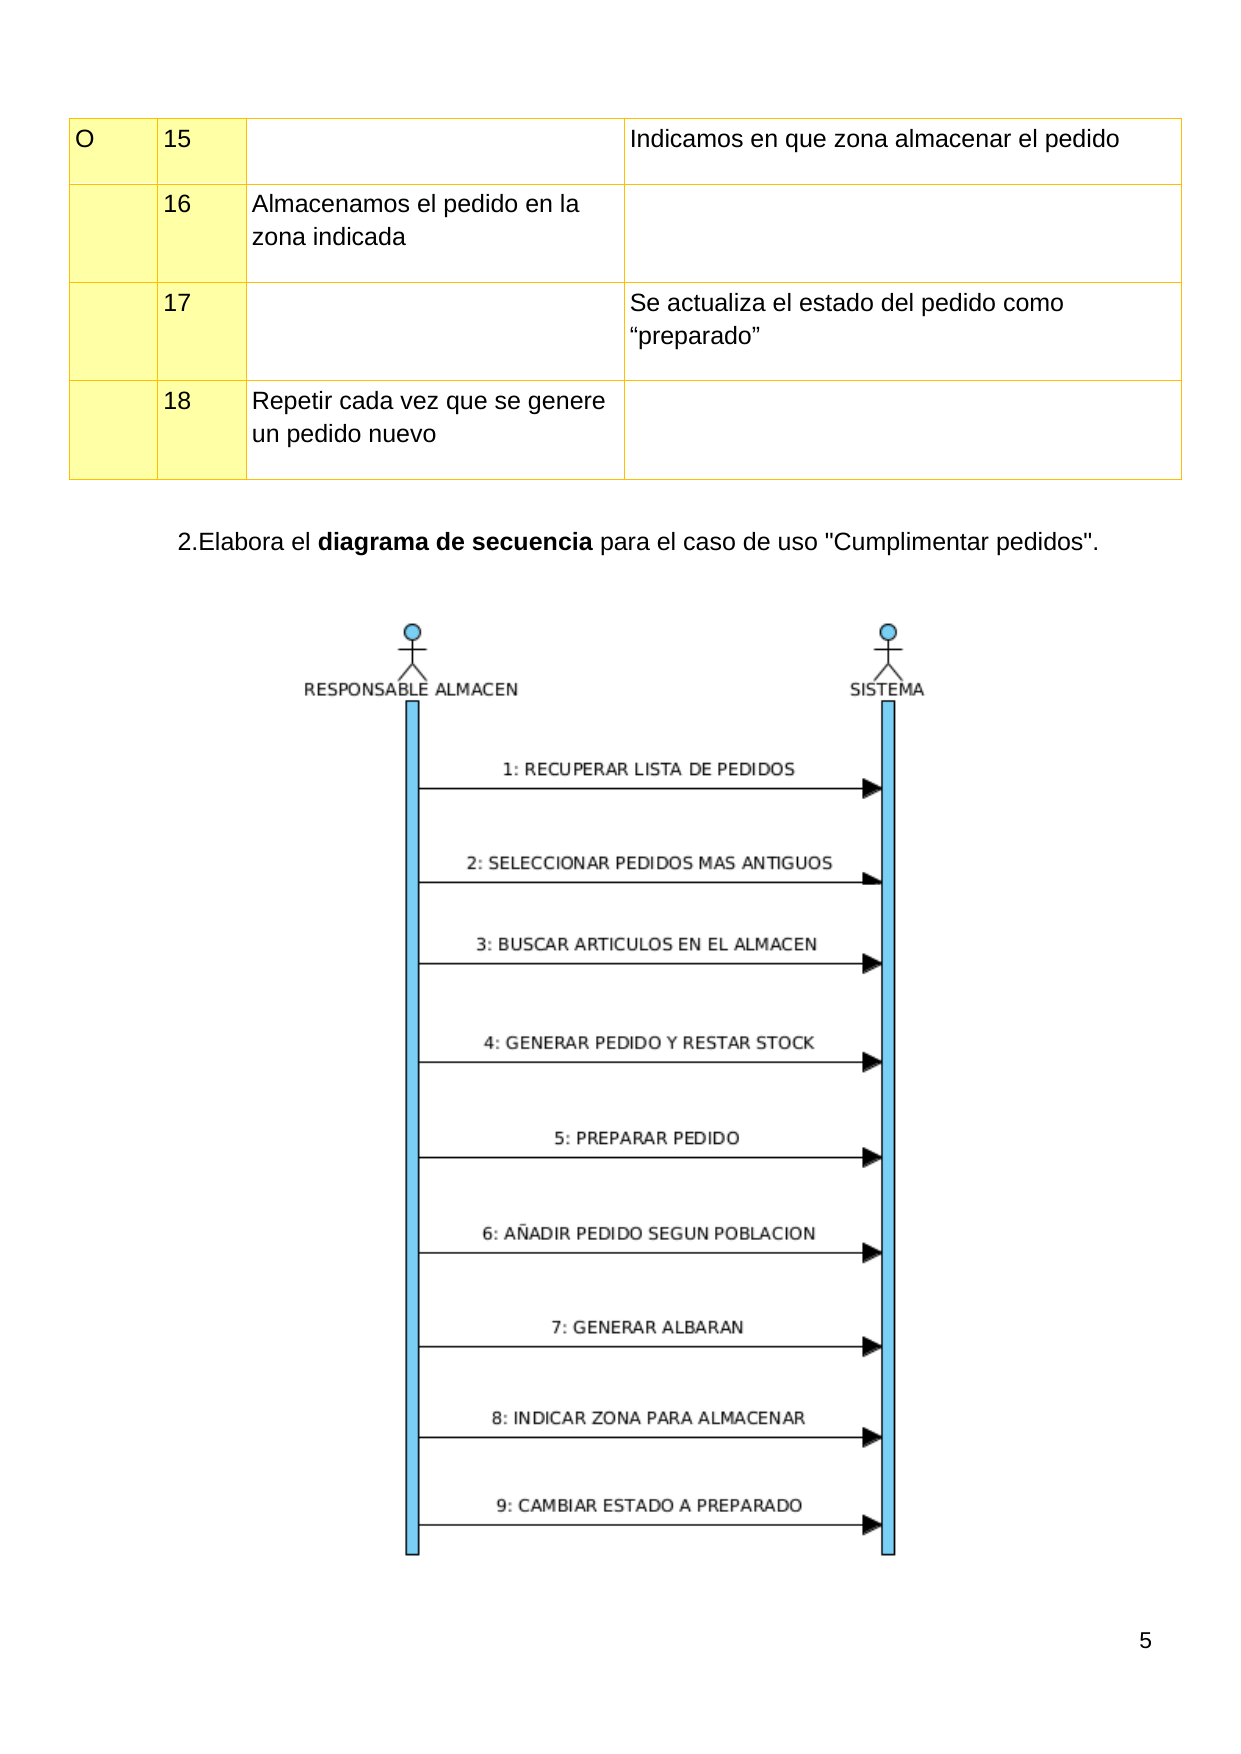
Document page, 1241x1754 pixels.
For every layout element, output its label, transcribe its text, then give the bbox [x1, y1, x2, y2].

table_cell O [70, 119, 157, 183]
table_cell Almacenamos el pedido en la zona indicada [247, 185, 624, 282]
table_cell [625, 381, 1181, 479]
table_cell 17 [158, 283, 246, 380]
table_cell [70, 381, 157, 479]
table_cell [247, 283, 624, 380]
table_cell [70, 283, 157, 380]
table_cell 18 [158, 381, 246, 479]
table_cell Repetir cada vez que se genere un pedido nuevo [247, 381, 624, 479]
table_cell [625, 185, 1181, 282]
picture [293, 577, 966, 1587]
table_cell [70, 185, 157, 282]
table_cell 15 [158, 119, 246, 183]
table_cell [247, 119, 624, 183]
table_cell Se actualiza el estado del pedido como “preparado” [625, 283, 1181, 380]
table_cell Indicamos en que zona almacenar el pedido [625, 119, 1181, 183]
table_cell 16 [158, 185, 246, 282]
text 2.Elabora el diagrama de secuencia para el caso de uso "Cumplimentar pedidos". [177, 527, 1152, 556]
